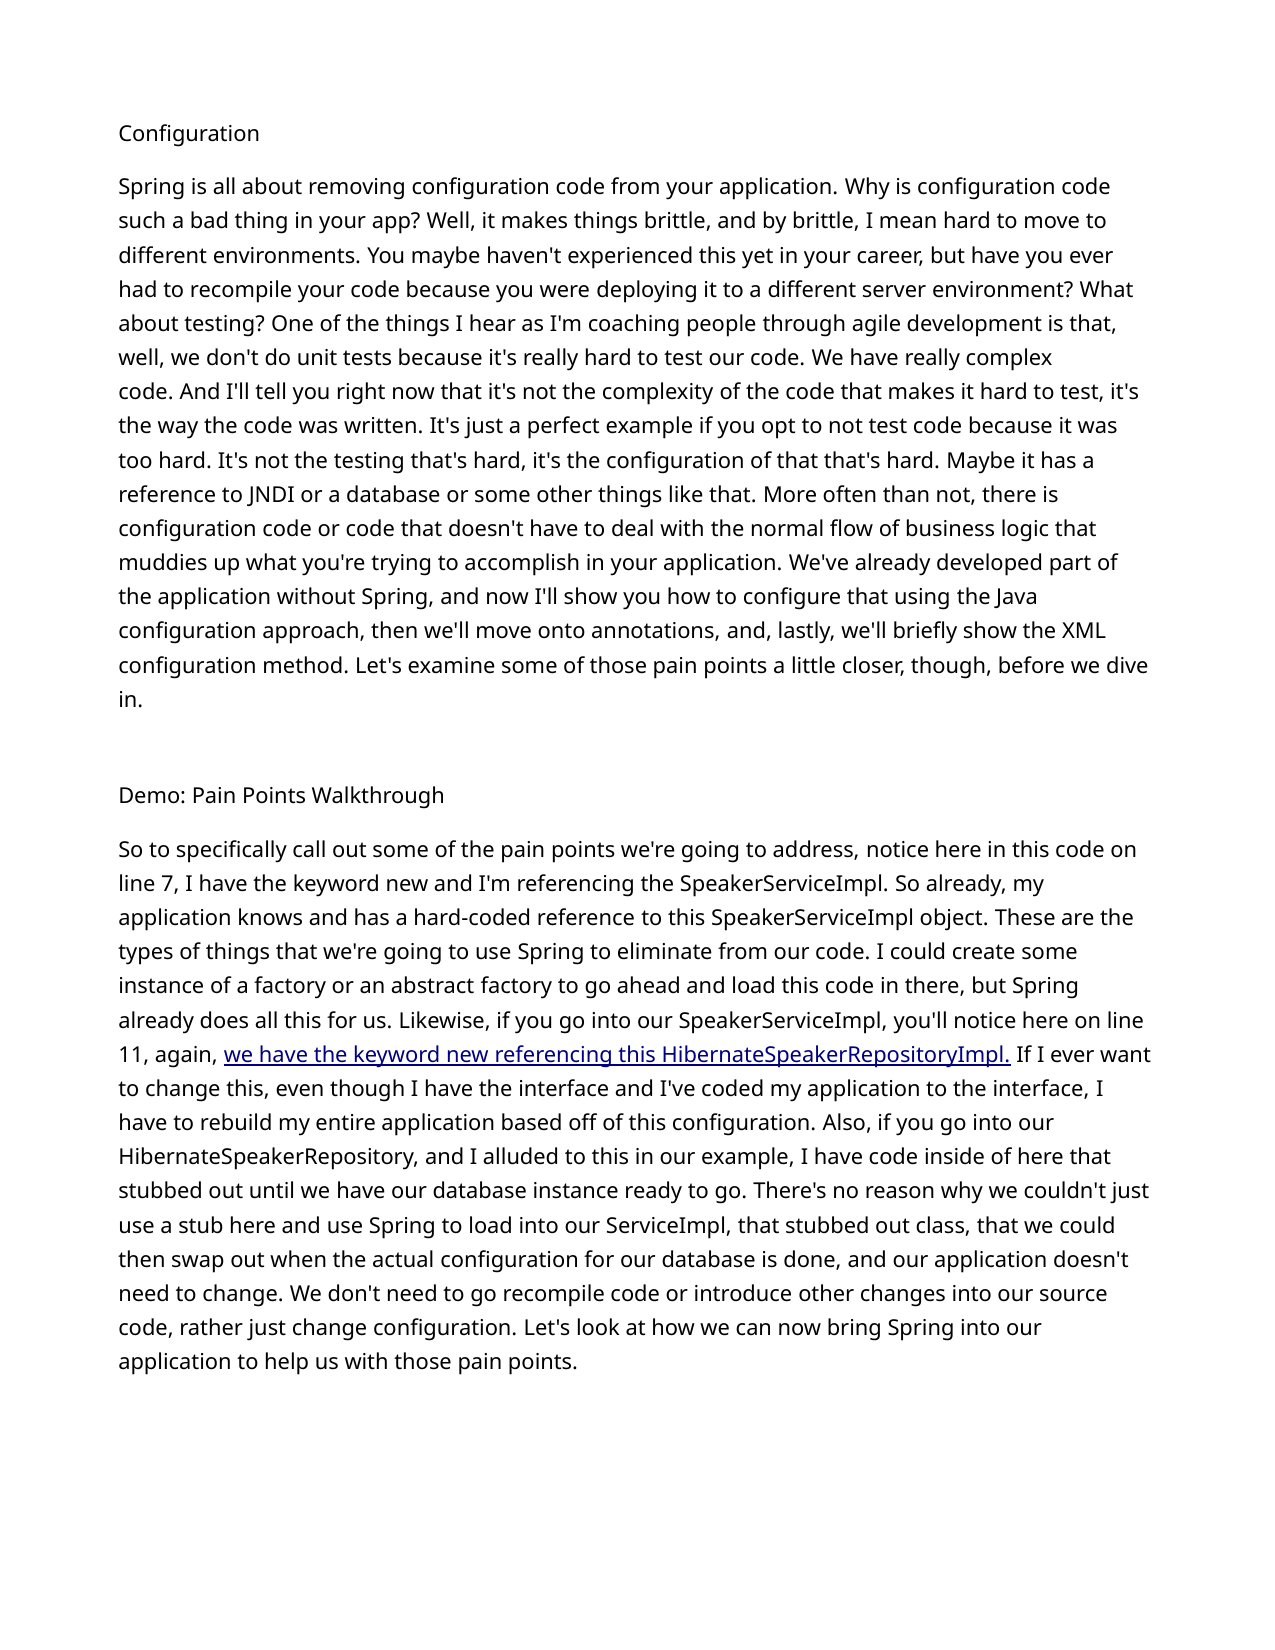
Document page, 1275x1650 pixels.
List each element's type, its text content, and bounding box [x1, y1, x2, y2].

subtitle Configuration [118, 118, 1157, 148]
text So to specifically call out some of the pain points we're going to address, notice here in this code on line 7, I have the keyword new and I'm referencing the SpeakerServiceImpl. So already, my application knows and has a hard-coded reference to this SpeakerServiceImpl object. These are the types of things that we're going to use Spring to eliminate from our code. I could create some instance of a factory or an abstract factory to go ahead and load this code in there, but Spring already does all this for us. Likewise, if you go into our SpeakerServiceImpl, you'll notice here on line 11, again, we have the keyword new referencing this HibernateSpeakerRepositoryImpl. If I ever want to change this, even though I have the interface and I've coded my application to the interface, I have to rebuild my entire application based off of this configuration. Also, if you go into our HibernateSpeakerRepository, and I alluded to this in our example, I have code inside of here that stubbed out until we have our database instance ready to go. There's no reason why we couldn't just use a stub here and use Spring to load into our ServiceImpl, that stubbed out class, that we could then swap out when the actual configuration for our database is done, and our application doesn't need to change. We don't need to go recompile code or introduce other changes into our source code, rather just change configuration. Let's look at how we can now bring Spring into our application to help us with those pain points. [118, 834, 1157, 1376]
subtitle Demo: Pain Points Walkthrough [118, 781, 1157, 810]
text Spring is all about removing configuration code from your application. Why is configuration code such a bad thing in your app? Well, it makes things brittle, and by brittle, I mean hard to move to different environments. You maybe haven't experienced this yet in your career, but have you ever had to recompile your code because you were deploying it to a different server environment? What about testing? One of the things I hear as I'm coaching people through agile development is that, well, we don't do unit tests because it's really hard to test our code. We have really complex code. And I'll tell you right now that it's not the complexity of the code that makes it hard to test, it's the way the code was written. It's just a perfect example if you opt to not test code because it was too hard. It's not the testing that's hard, it's the configuration of that that's hard. Maybe it has a reference to JNDI or a database or some other things like that. More often than not, there is configuration code or code that doesn't have to deal with the normal flow of business logic that muddies up what you're trying to accomplish in your application. We've already developed part of the application without Spring, and now I'll show you how to configure that using the Java configuration approach, then we'll move onto annotations, and, lastly, we'll briefly show the XML configuration method. Let's examine some of those pain points a little closer, though, before we dive in. [118, 171, 1157, 714]
